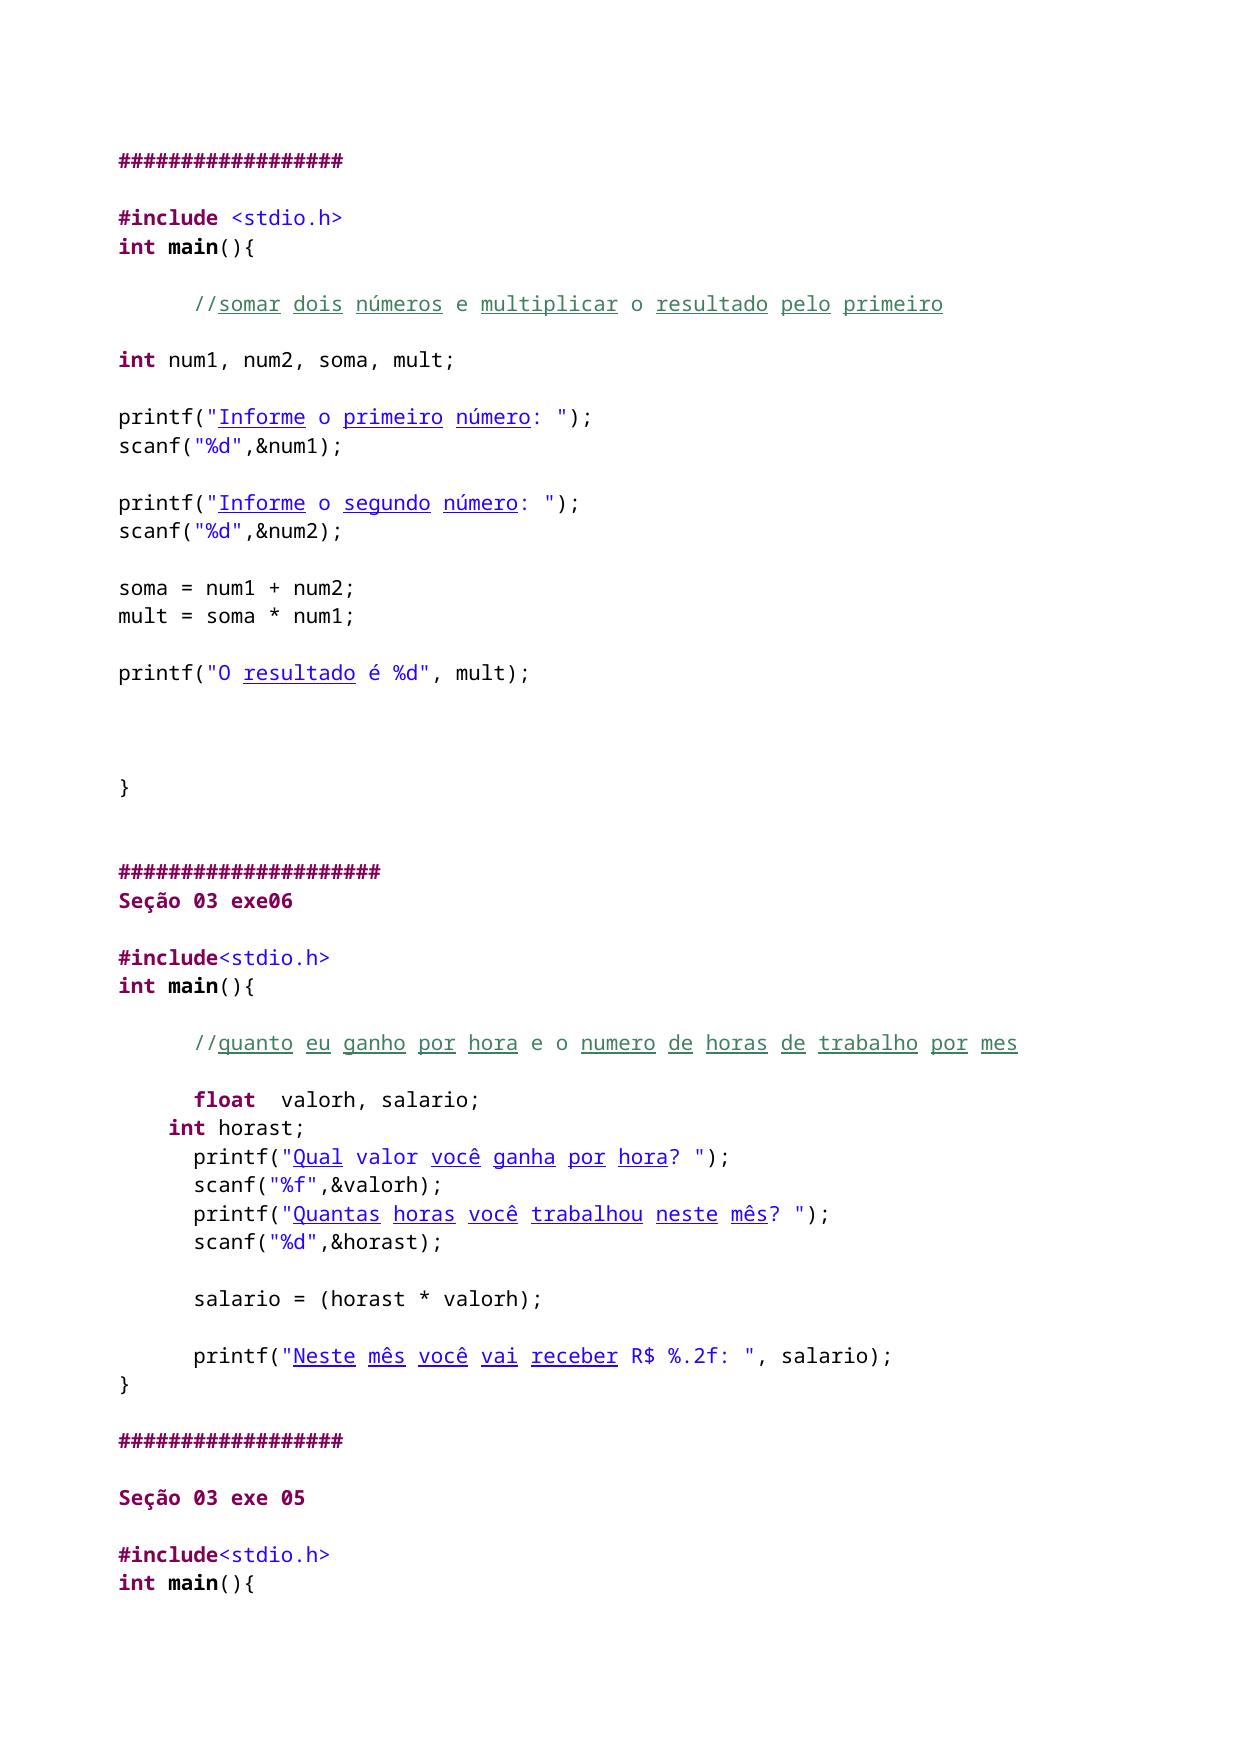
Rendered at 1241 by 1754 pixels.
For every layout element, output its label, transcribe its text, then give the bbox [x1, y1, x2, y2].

text printf("Quantas horas você trabalhou neste mês? "); [118, 1199, 1122, 1227]
text } [118, 772, 1122, 801]
text Seção 03 exe 05 [118, 1483, 1122, 1512]
text int main(){ [118, 232, 1122, 260]
text #include<stdio.h> [118, 1540, 1122, 1568]
text mult = soma * num1; [118, 602, 1122, 630]
text int horast; [118, 1113, 1122, 1142]
text int main(){ [118, 1568, 1122, 1597]
text int num1, num2, soma, mult; [118, 346, 1122, 374]
text scanf("%f",&valorh); [118, 1170, 1122, 1199]
text scanf("%d",&horast); [118, 1227, 1122, 1256]
text printf("Neste mês você vai receber R$ %.2f: ", salario); [118, 1341, 1122, 1369]
text salario = (horast * valorh); [118, 1284, 1122, 1312]
text } [118, 1369, 1122, 1398]
text printf("Informe o segundo número: "); [118, 488, 1122, 516]
text #include <stdio.h> [118, 203, 1122, 232]
text Seção 03 exe06 [118, 886, 1122, 914]
text //quanto eu ganho por hora e o numero de horas de trabalho por mes [118, 1028, 1122, 1057]
text soma = num1 + num2; [118, 573, 1122, 602]
text printf("Informe o primeiro número: "); [118, 402, 1122, 431]
text scanf("%d",&num1); [118, 431, 1122, 459]
text ##################### [118, 857, 1122, 886]
text ################## [118, 1426, 1122, 1455]
text ################## [118, 147, 1122, 175]
text #include<stdio.h> [118, 943, 1122, 971]
text float valorh, salario; [118, 1085, 1122, 1113]
text int main(){ [118, 971, 1122, 1000]
text //somar dois números e multiplicar o resultado pelo primeiro [118, 289, 1122, 317]
text printf("Qual valor você ganha por hora? "); [118, 1142, 1122, 1170]
text printf("O resultado é %d", mult); [118, 658, 1122, 687]
text scanf("%d",&num2); [118, 516, 1122, 545]
